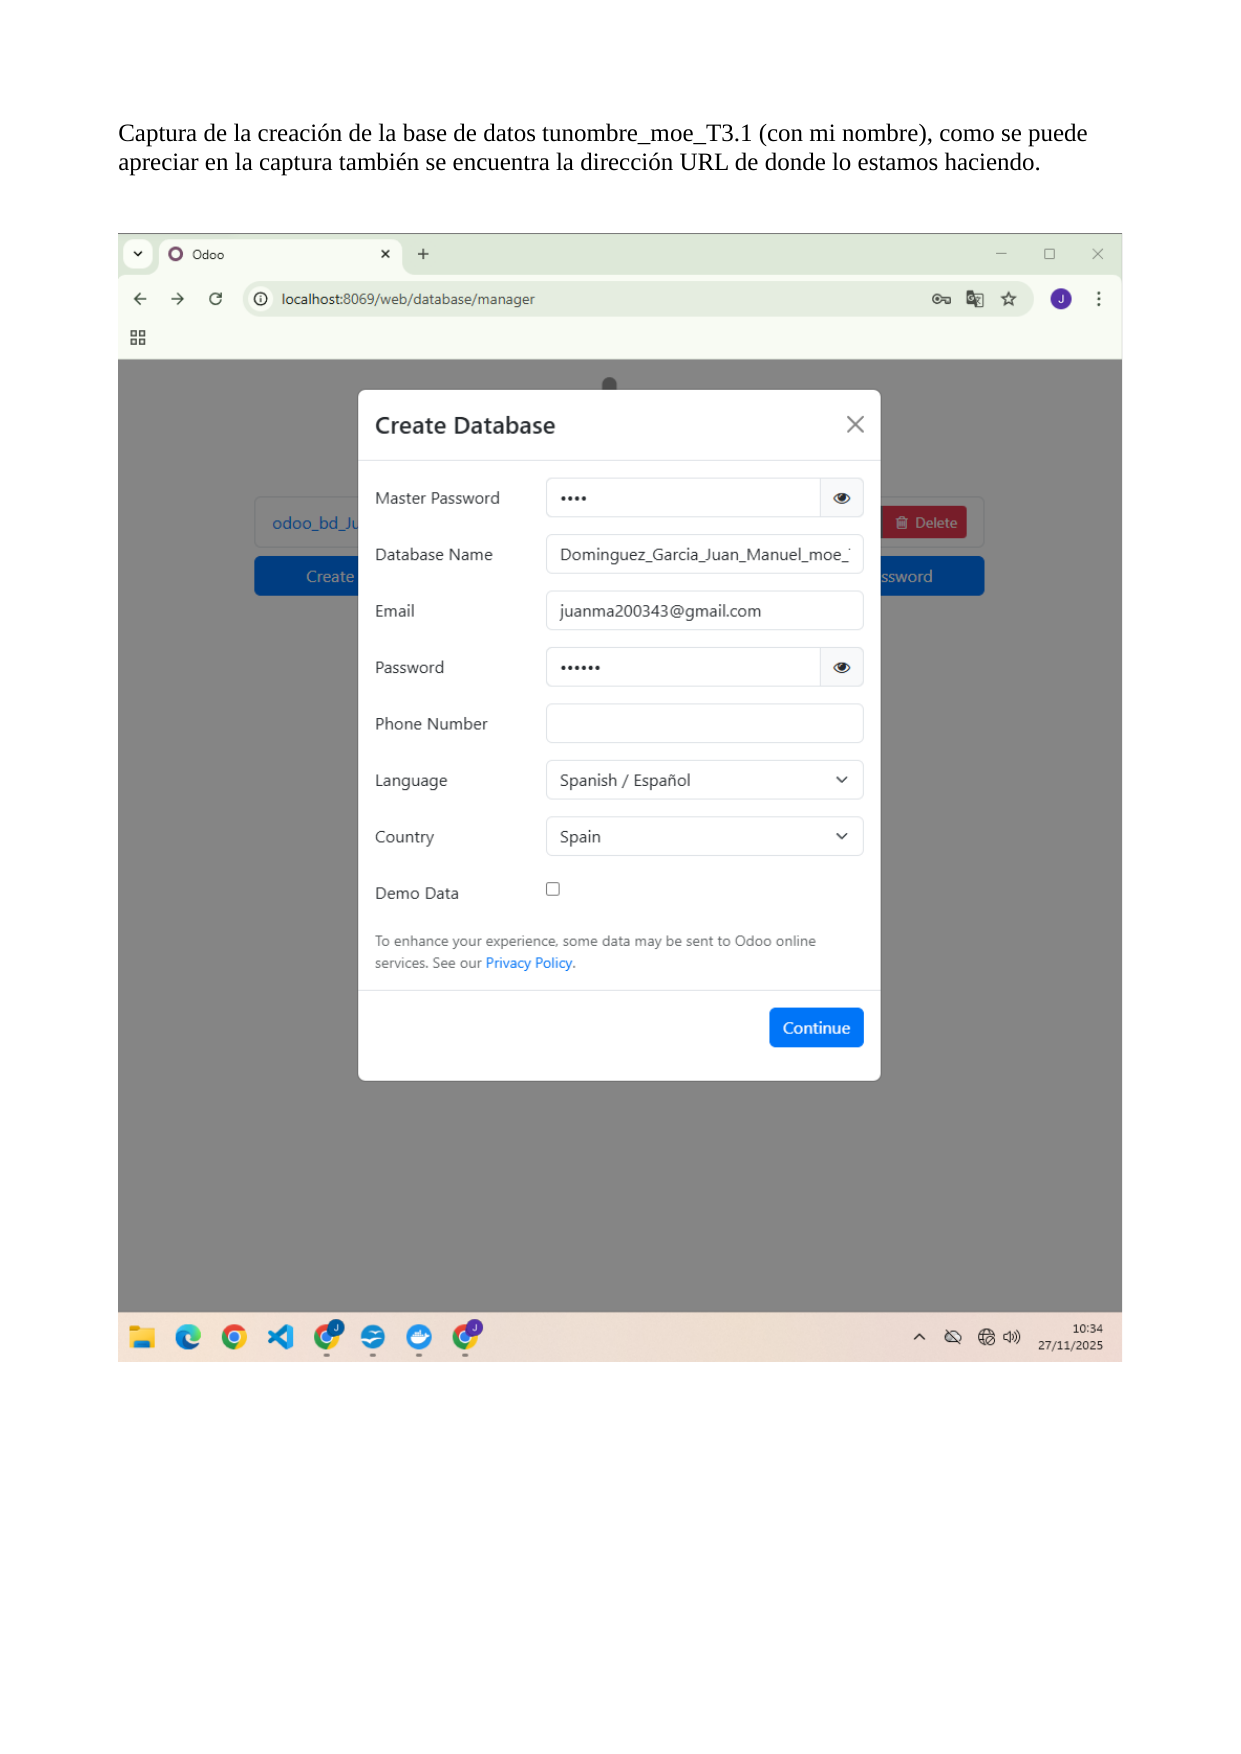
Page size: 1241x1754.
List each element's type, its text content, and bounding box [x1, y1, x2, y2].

text Captura de la creación de la base de datos tunombre_moe_T3.1 (con mi nombre), como se puede apreciar en la captura también se encuentra la dirección URL de donde lo estamos haciendo. [118, 118, 1122, 176]
picture [118, 233, 1123, 1362]
